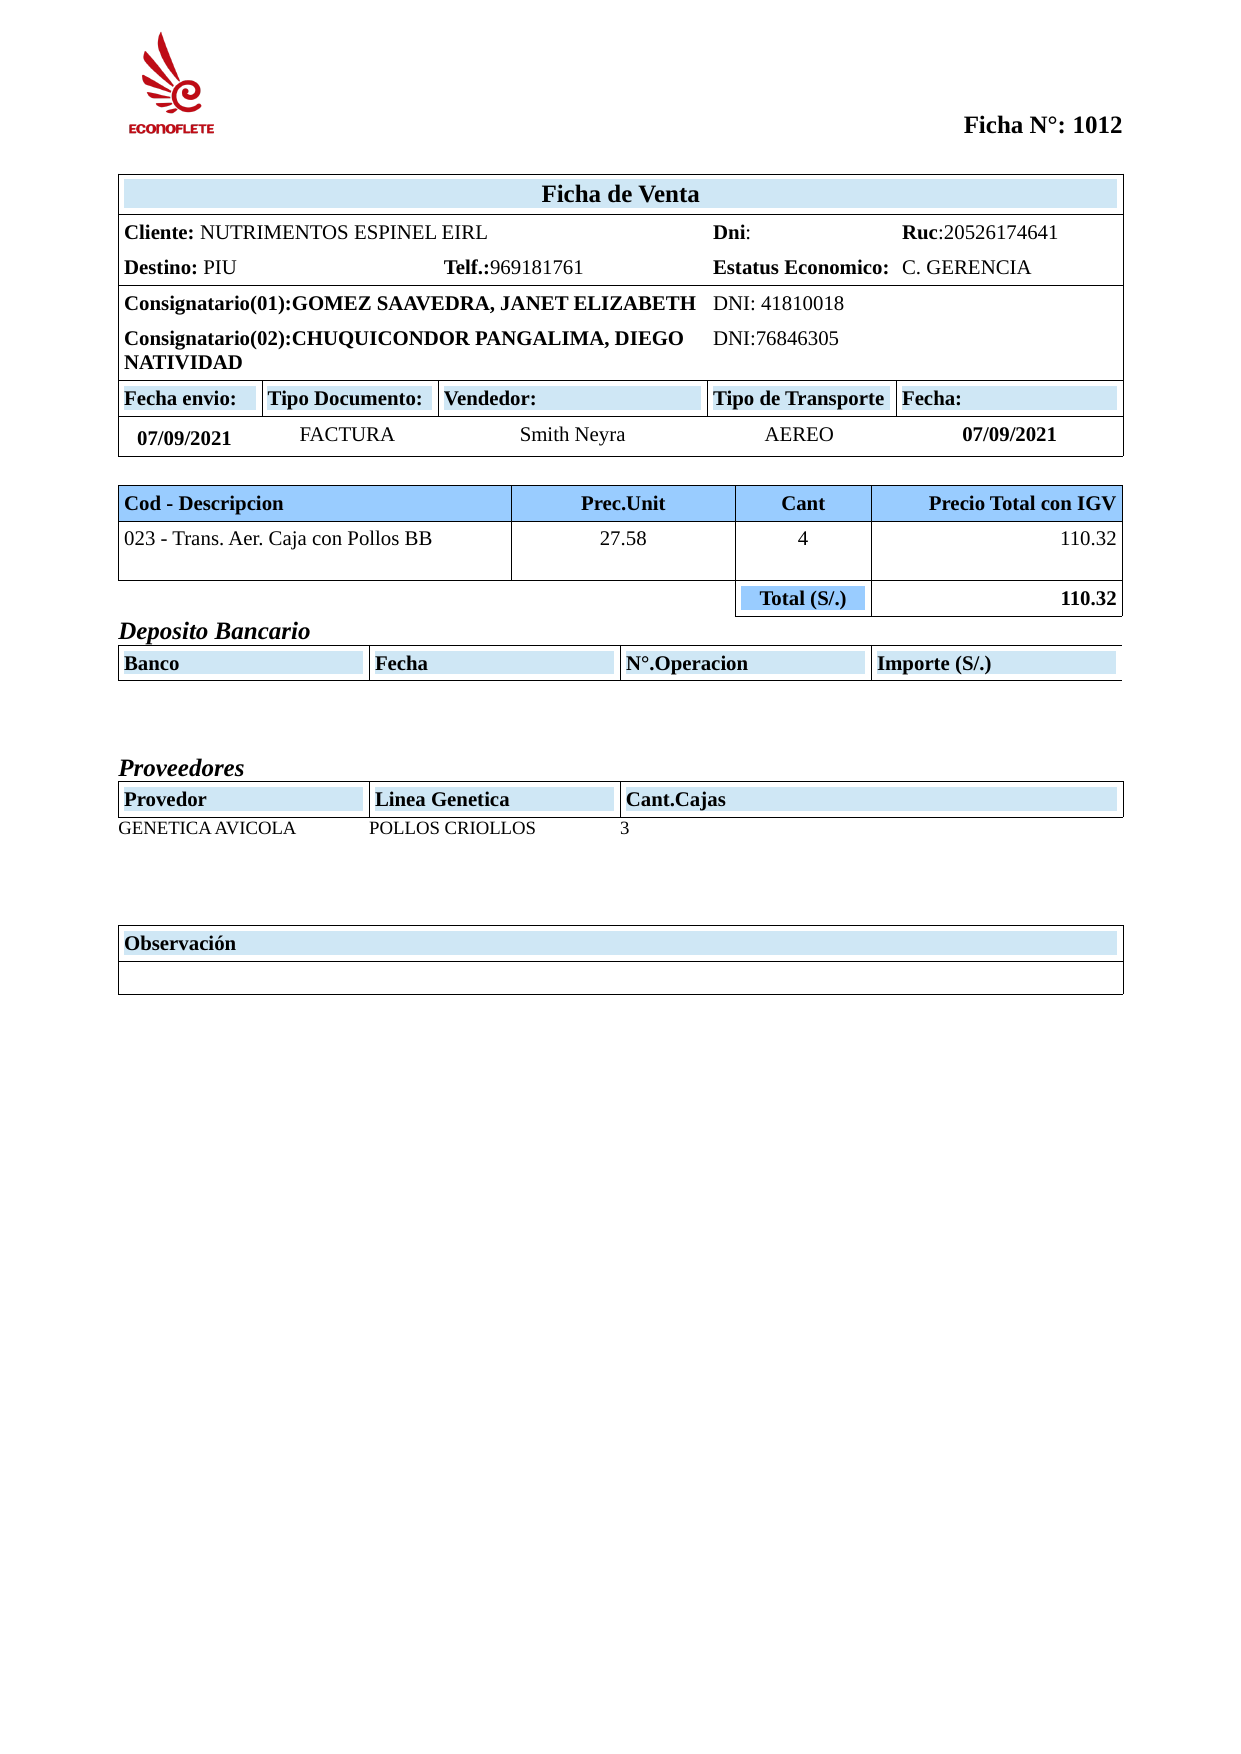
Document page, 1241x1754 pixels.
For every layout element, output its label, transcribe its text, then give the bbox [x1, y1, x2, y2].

table_cell [118, 729, 369, 753]
table_cell [118, 860, 369, 882]
table_cell [118, 839, 369, 860]
table_cell Destino: PIU [119, 249, 438, 285]
table_cell [871, 729, 1122, 753]
table_cell [118, 581, 511, 616]
table_header Ficha de Venta [119, 175, 1123, 214]
table_cell DNI: 41810018 [707, 286, 1123, 321]
table_cell Dni: [707, 215, 896, 249]
table_cell POLLOS CRIOLLOS [369, 818, 620, 839]
table_cell [369, 903, 620, 925]
table_cell Consignatario(01):GOMEZ SAAVEDRA, JANET ELIZABETH [119, 286, 707, 321]
table_cell 110.32 [872, 522, 1122, 580]
table_header Precio Total con IGV [872, 486, 1122, 521]
table_cell Fecha envio: [119, 381, 262, 416]
table_header Fecha [370, 646, 620, 680]
table_cell [118, 681, 369, 704]
table_cell Vendedor: [439, 381, 707, 416]
table_header Cant [736, 486, 871, 521]
table_cell Telf.:969181761 [438, 249, 707, 285]
table_header Importe (S/.) [872, 646, 1122, 680]
table_cell [369, 882, 620, 903]
table_cell Ruc:20526174641 [896, 215, 1123, 249]
table_cell [620, 839, 1123, 860]
table_cell 27.58 [512, 522, 735, 580]
table_cell Estatus Economico: [707, 249, 896, 285]
table_cell 023 - Trans. Aer. Caja con Pollos BB [119, 522, 511, 580]
table_cell Total (S/.) [736, 581, 871, 616]
table_cell [620, 681, 871, 704]
table_cell [118, 882, 369, 903]
table_cell [369, 681, 620, 704]
table_cell [369, 729, 620, 753]
table_cell [620, 705, 871, 728]
table_header N°.Operacion [621, 646, 871, 680]
table_header Prec.Unit [512, 486, 735, 521]
table_cell DNI:76846305 [707, 321, 1123, 380]
table_header Cant.Cajas [621, 782, 1123, 817]
table_cell [369, 705, 620, 728]
table_cell AEREO [707, 417, 896, 456]
table_cell [369, 860, 620, 882]
table_cell [871, 705, 1122, 728]
table_cell [118, 903, 369, 925]
table_cell Smith Neyra [438, 417, 707, 456]
table_cell Fecha: [897, 381, 1123, 416]
table_cell [119, 962, 1123, 994]
table_cell C. GERENCIA [896, 249, 1123, 285]
table_cell 4 [736, 522, 871, 580]
table_cell [511, 581, 735, 616]
table_cell 3 [620, 818, 1123, 839]
table_header Linea Genetica [370, 782, 620, 817]
text Proveedores [118, 753, 1122, 781]
table_cell FACTURA [262, 417, 438, 456]
table_cell [369, 839, 620, 860]
table_cell [620, 882, 1123, 903]
table_cell [620, 860, 1123, 882]
table_cell Tipo Documento: [263, 381, 438, 416]
table_cell Cliente: NUTRIMENTOS ESPINEL EIRL [119, 215, 707, 249]
table_cell GENETICA AVICOLA [118, 818, 369, 839]
picture [118, 31, 225, 134]
table_cell [620, 729, 871, 753]
table_header Banco [119, 646, 369, 680]
table_cell [118, 705, 369, 728]
table_cell 07/09/2021 [896, 417, 1123, 456]
table_cell Consignatario(02):CHUQUICONDOR PANGALIMA, DIEGO NATIVIDAD [119, 321, 707, 380]
table_cell Tipo de Transporte [708, 381, 896, 416]
table_cell [871, 681, 1122, 704]
table_cell 110.32 [872, 581, 1122, 616]
table_cell 07/09/2021 [119, 417, 262, 456]
text Deposito Bancario [118, 616, 1122, 645]
table_header Provedor [119, 782, 369, 817]
table_header Cod - Descripcion [119, 486, 511, 521]
table_cell [620, 903, 1123, 925]
table_header Observación [119, 926, 1123, 961]
